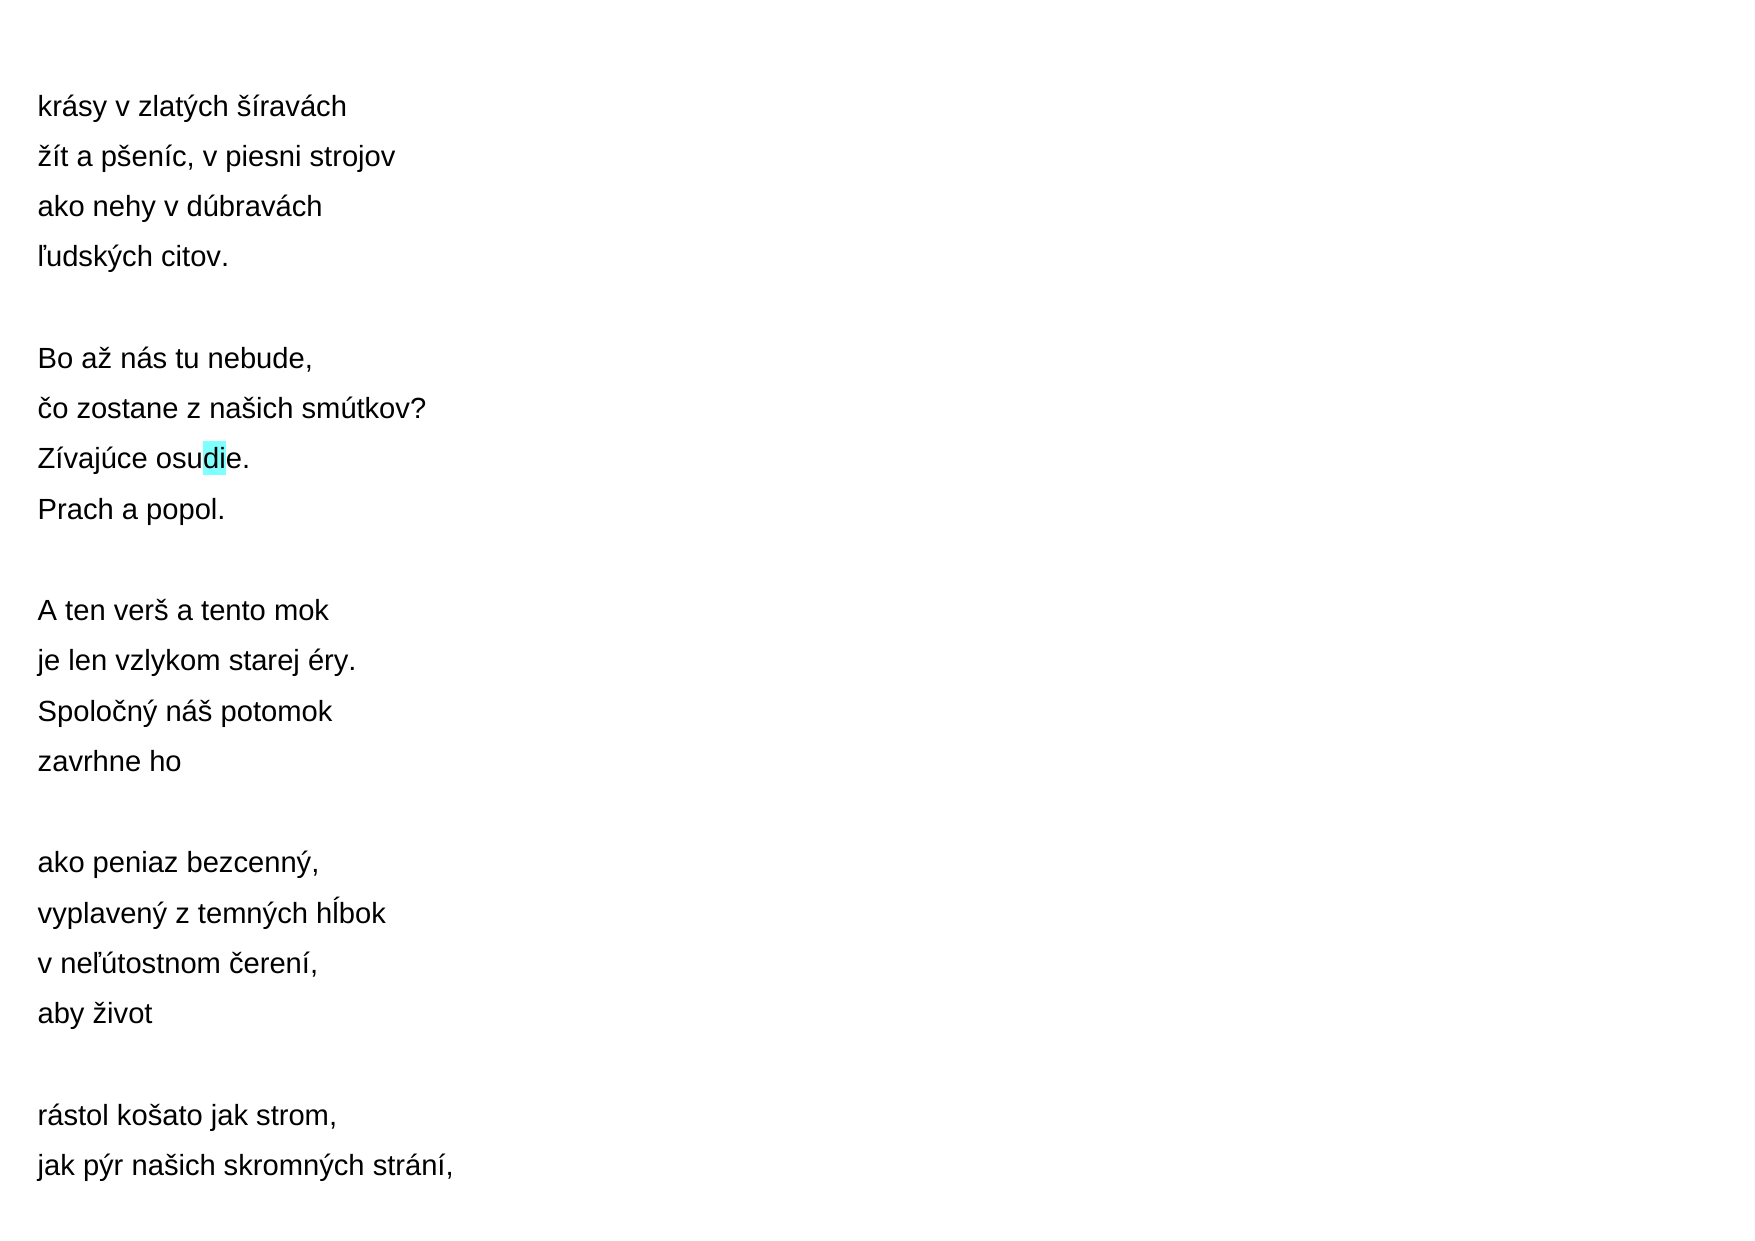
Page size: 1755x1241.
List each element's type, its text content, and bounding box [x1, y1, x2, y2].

text zavrhne ho [37, 744, 1148, 778]
text Prach a popol. [37, 492, 1148, 525]
text krásy v zlatých šíravách [37, 88, 1148, 122]
text vyplavený z temných hĺbok [37, 896, 1148, 929]
text aby život [37, 996, 1148, 1030]
text ľudských citov. [37, 239, 1148, 273]
text Spoločný náš potomok [37, 694, 1148, 727]
text Zívajúce osudie. [37, 441, 1148, 475]
text ako nehy v dúbravách [37, 189, 1148, 223]
text v neľútostnom čerení, [37, 946, 1148, 979]
text jak pýr našich skromných strání, [37, 1148, 1148, 1182]
text rástol košato jak strom, [37, 1098, 1148, 1131]
text čo zostane z našich smútkov? [37, 391, 1148, 425]
text je len vzlykom starej éry. [37, 643, 1148, 677]
text žít a pšeníc, v piesni strojov [37, 139, 1148, 172]
text ako peniaz bezcenný, [37, 845, 1148, 879]
text A ten verš a tento mok [37, 593, 1148, 627]
text Bo až nás tu nebude, [37, 341, 1148, 374]
